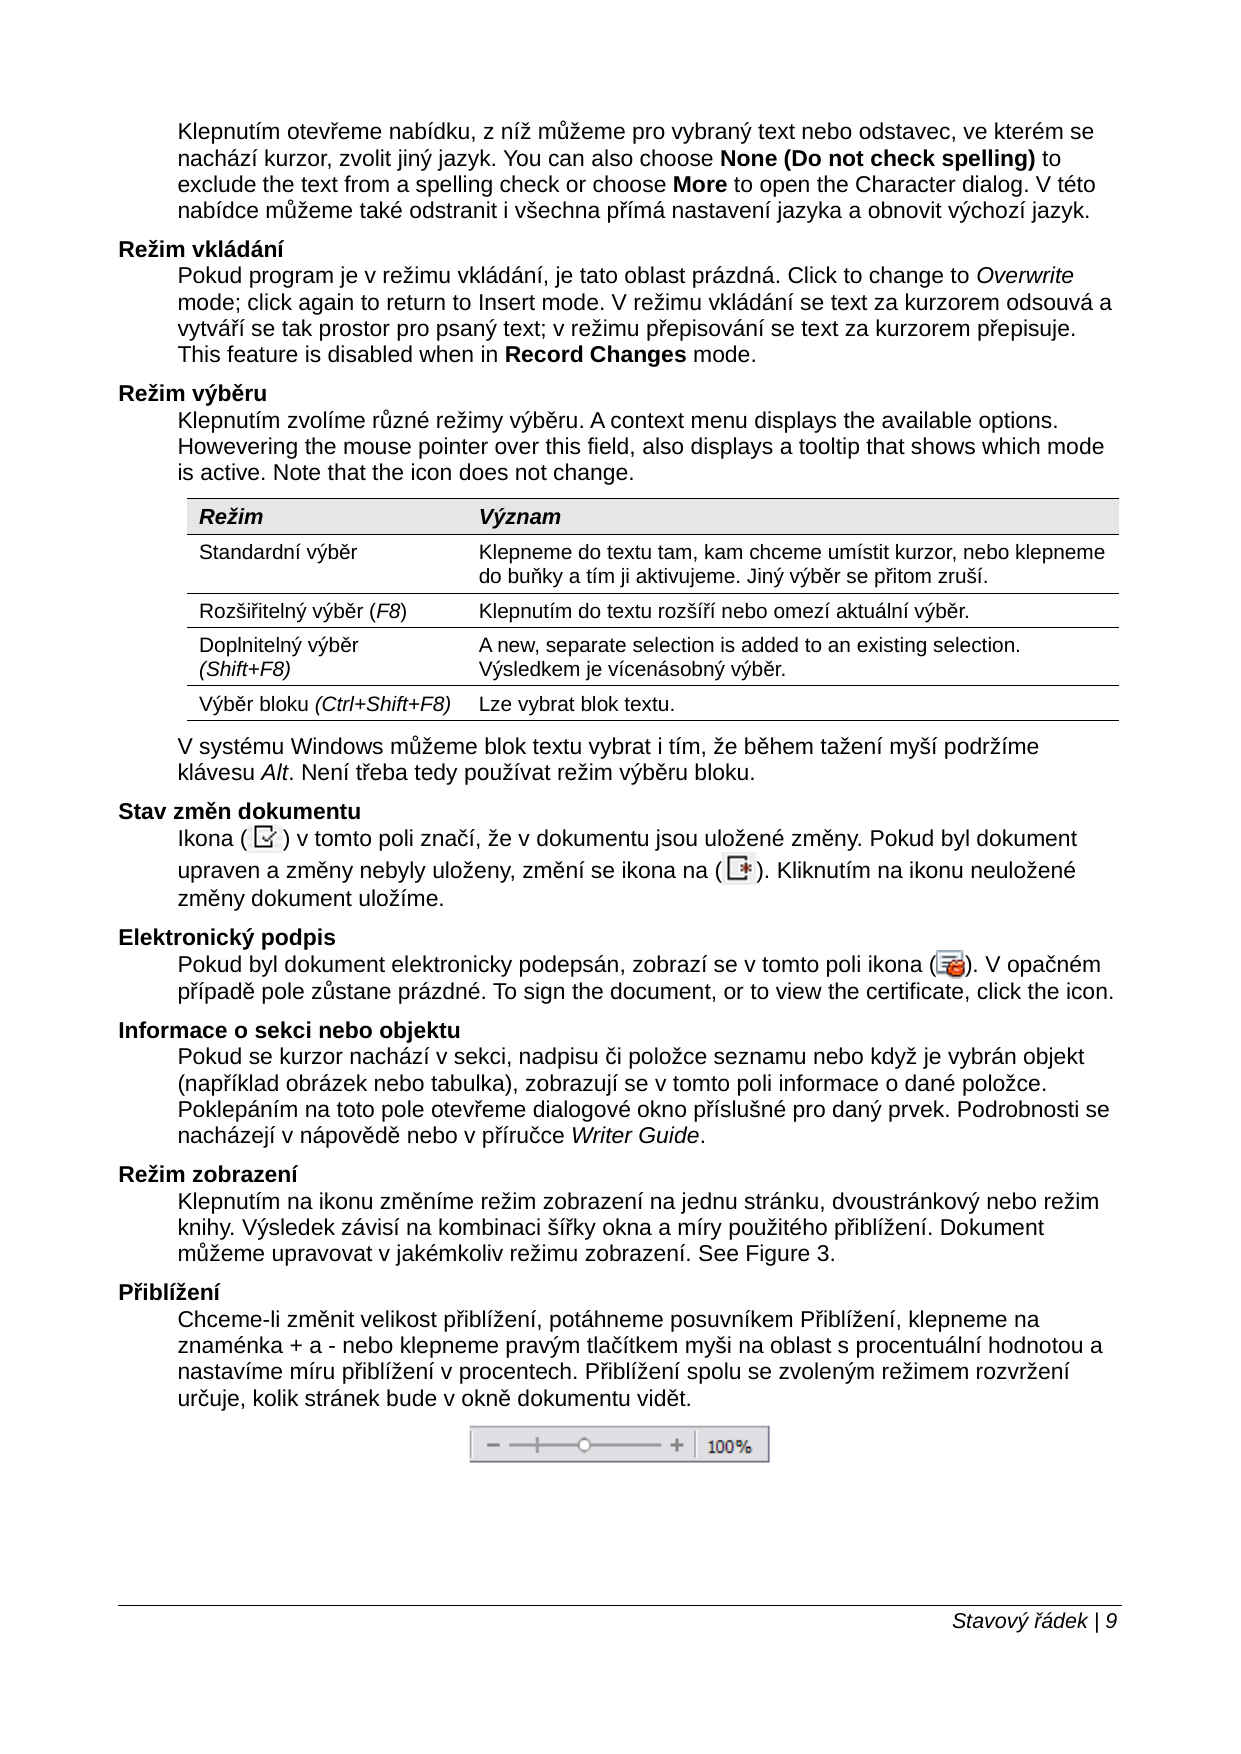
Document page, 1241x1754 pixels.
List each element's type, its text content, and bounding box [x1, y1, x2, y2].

text Ikona () v tomto poli značí, že v dokumentu jsou uložené změny. Pokud byl dokument upraven a změny nebyly uloženy, změní se ikona na (). Kliknutím na ikonu neuložené změny dokument uložíme. [177, 824, 1122, 911]
text Pokud se kurzor nachází v sekci, nadpisu či položce seznamu nebo když je vybrán objekt (například obrázek nebo tabulka), zobrazují se v tomto poli informace o dané položce. Poklepáním na toto pole otevřeme dialogové okno příslušné pro daný prvek. Podrobnosti se nacházejí v nápovědě nebo v příručce Writer Guide. [177, 1043, 1122, 1149]
text Přiblížení [118, 1279, 1122, 1306]
picture [467, 1423, 773, 1466]
picture [722, 852, 757, 885]
text Klepnutím zvolíme různé režimy výběru. A context menu displays the available options. Howevering the mouse pointer over this field, also displays a tooltip that shows which mode is active. Note that the icon does not change. [177, 407, 1122, 486]
text Režim zobrazení [118, 1161, 1122, 1188]
text Pokud program je v režimu vkládání, je tato oblast prázdná. Click to change to Overwrite mode; click again to return to Insert mode. V režimu vkládání se text za kurzorem odsouvá a vytváří se tak prostor pro psaný text; v režimu přepisování se text za kurzorem přepisuje. This feature is disabled when in Record Changes mode. [177, 262, 1122, 368]
text Pokud byl dokument elektronicky podepsán, zobrazí se v tomto poli ikona (). V opačném případě pole zůstane prázdné. To sign the document, or to view the certificate, click the icon. [177, 950, 1122, 1004]
table_header Režim [187, 499, 467, 534]
text Informace o sekci nebo objektu [118, 1017, 1122, 1043]
table_cell Rozšiřitelný výběr (F8) [187, 594, 467, 627]
text Chceme-li změnit velikost přiblížení, potáhneme posuvníkem Přiblížení, klepneme na znaménka + a - nebo klepneme pravým tlačítkem myši na oblast s procentuální hodnotou a nastavíme míru přiblížení v procentech. Přiblížení spolu se zvoleným režimem rozvržení určuje, kolik stránek bude v okně dokumentu vidět. [177, 1306, 1122, 1411]
table_header Význam [467, 499, 1119, 534]
text Klepnutím na ikonu změníme režim zobrazení na jednu stránku, dvoustránkový nebo režim knihy. Výsledek závisí na kombinaci šířky okna a míry použitého přiblížení. Dokument můžeme upravovat v jakémkoliv režimu zobrazení. See Figure 3. [177, 1188, 1122, 1267]
text Elektronický podpis [118, 923, 1122, 950]
table_cell A new, separate selection is added to an existing selection. Výsledkem je vícenásobný výběr. [467, 628, 1119, 685]
table_cell Klepnutím do textu rozšíří nebo omezí aktuální výběr. [467, 594, 1119, 627]
table_cell Výběr bloku (Ctrl+Shift+F8) [187, 686, 467, 720]
table_cell Doplnitelný výběr (Shift+F8) [187, 628, 467, 685]
table_cell Lze vybrat blok textu. [467, 686, 1119, 720]
table_cell Standardní výběr [187, 535, 467, 592]
text Režim výběru [118, 380, 1122, 407]
table_cell Klepneme do textu tam, kam chceme umístit kurzor, nebo klepneme do buňky a tím ji aktivujeme. Jiný výběr se přitom zruší. [467, 535, 1119, 592]
picture [247, 824, 283, 853]
text V systému Windows můžeme blok textu vybrat i tím, že během tažení myší podržíme klávesu Alt. Není třeba tedy používat režim výběru bloku. [177, 733, 1122, 786]
picture [936, 950, 965, 979]
text Režim vkládání [118, 236, 1122, 262]
text Klepnutím otevřeme nabídku, z níž můžeme pro vybraný text nebo odstavec, ve kterém se nachází kurzor, zvolit jiný jazyk. You can also choose None (Do not check spelling) to exclude the text from a spelling check or choose More to open the Character dialog. V této nabídce můžeme také odstranit i všechna přímá nastavení jazyka a obnovit výchozí jazyk. [177, 118, 1122, 223]
text Stav změn dokumentu [118, 798, 1122, 824]
